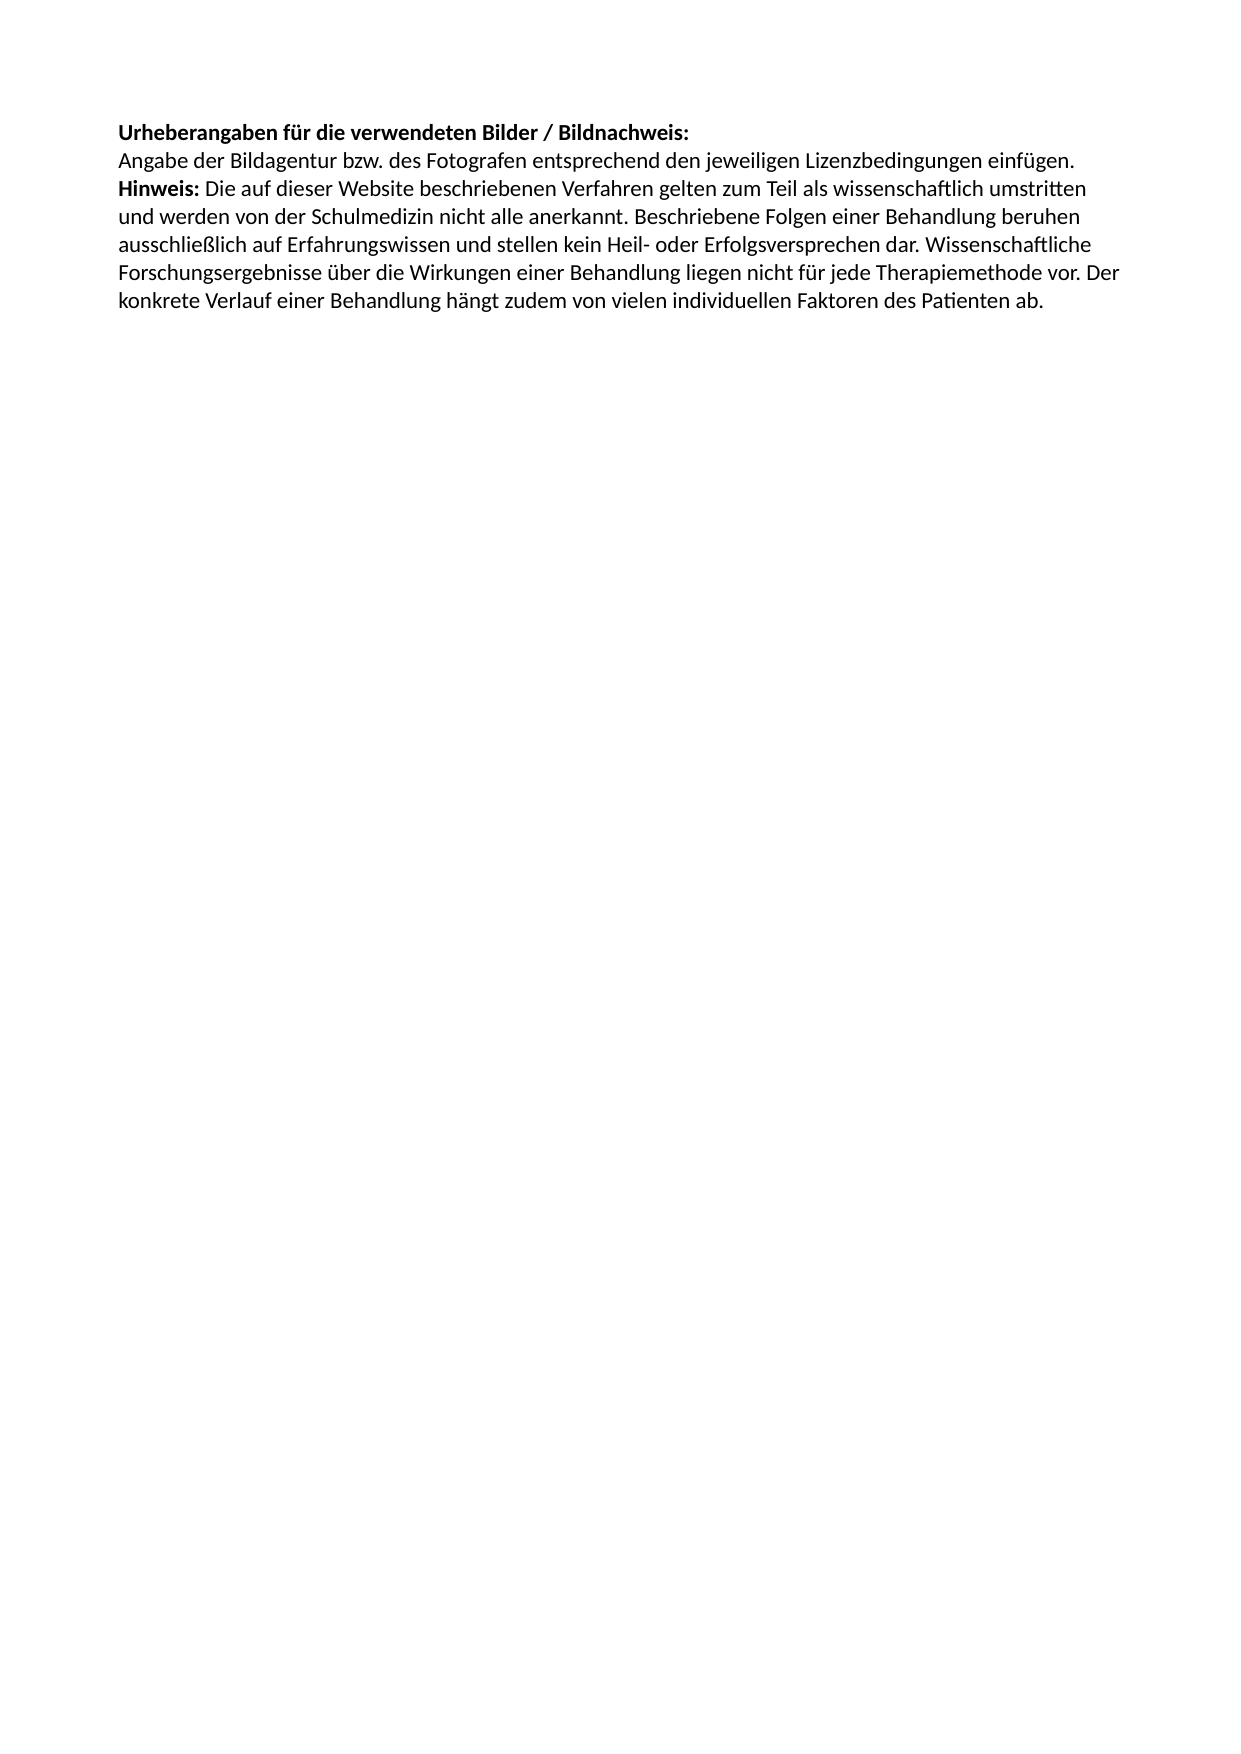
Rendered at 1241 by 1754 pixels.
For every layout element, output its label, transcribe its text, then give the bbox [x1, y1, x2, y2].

text Hinweis: Die auf dieser Website beschriebenen Verfahren gelten zum Teil als wissenschaftlich umstritten und werden von der Schulmedizin nicht alle anerkannt. Beschriebene Folgen einer Behandlung beruhen ausschließlich auf Erfahrungswissen und stellen kein Heil- oder Erfolgsversprechen dar. Wissenschaftliche Forschungsergebnisse über die Wirkungen einer Behandlung liegen nicht für jede Therapiemethode vor. Der konkrete Verlauf einer Behandlung hängt zudem von vielen individuellen Faktoren des Patienten ab. [118, 174, 1122, 314]
text Angabe der Bildagentur bzw. des Fotografen entsprechend den jeweiligen Lizenzbedingungen einfügen. [118, 146, 1122, 174]
text Urheberangaben für die verwendeten Bilder / Bildnachweis: [118, 118, 1122, 146]
